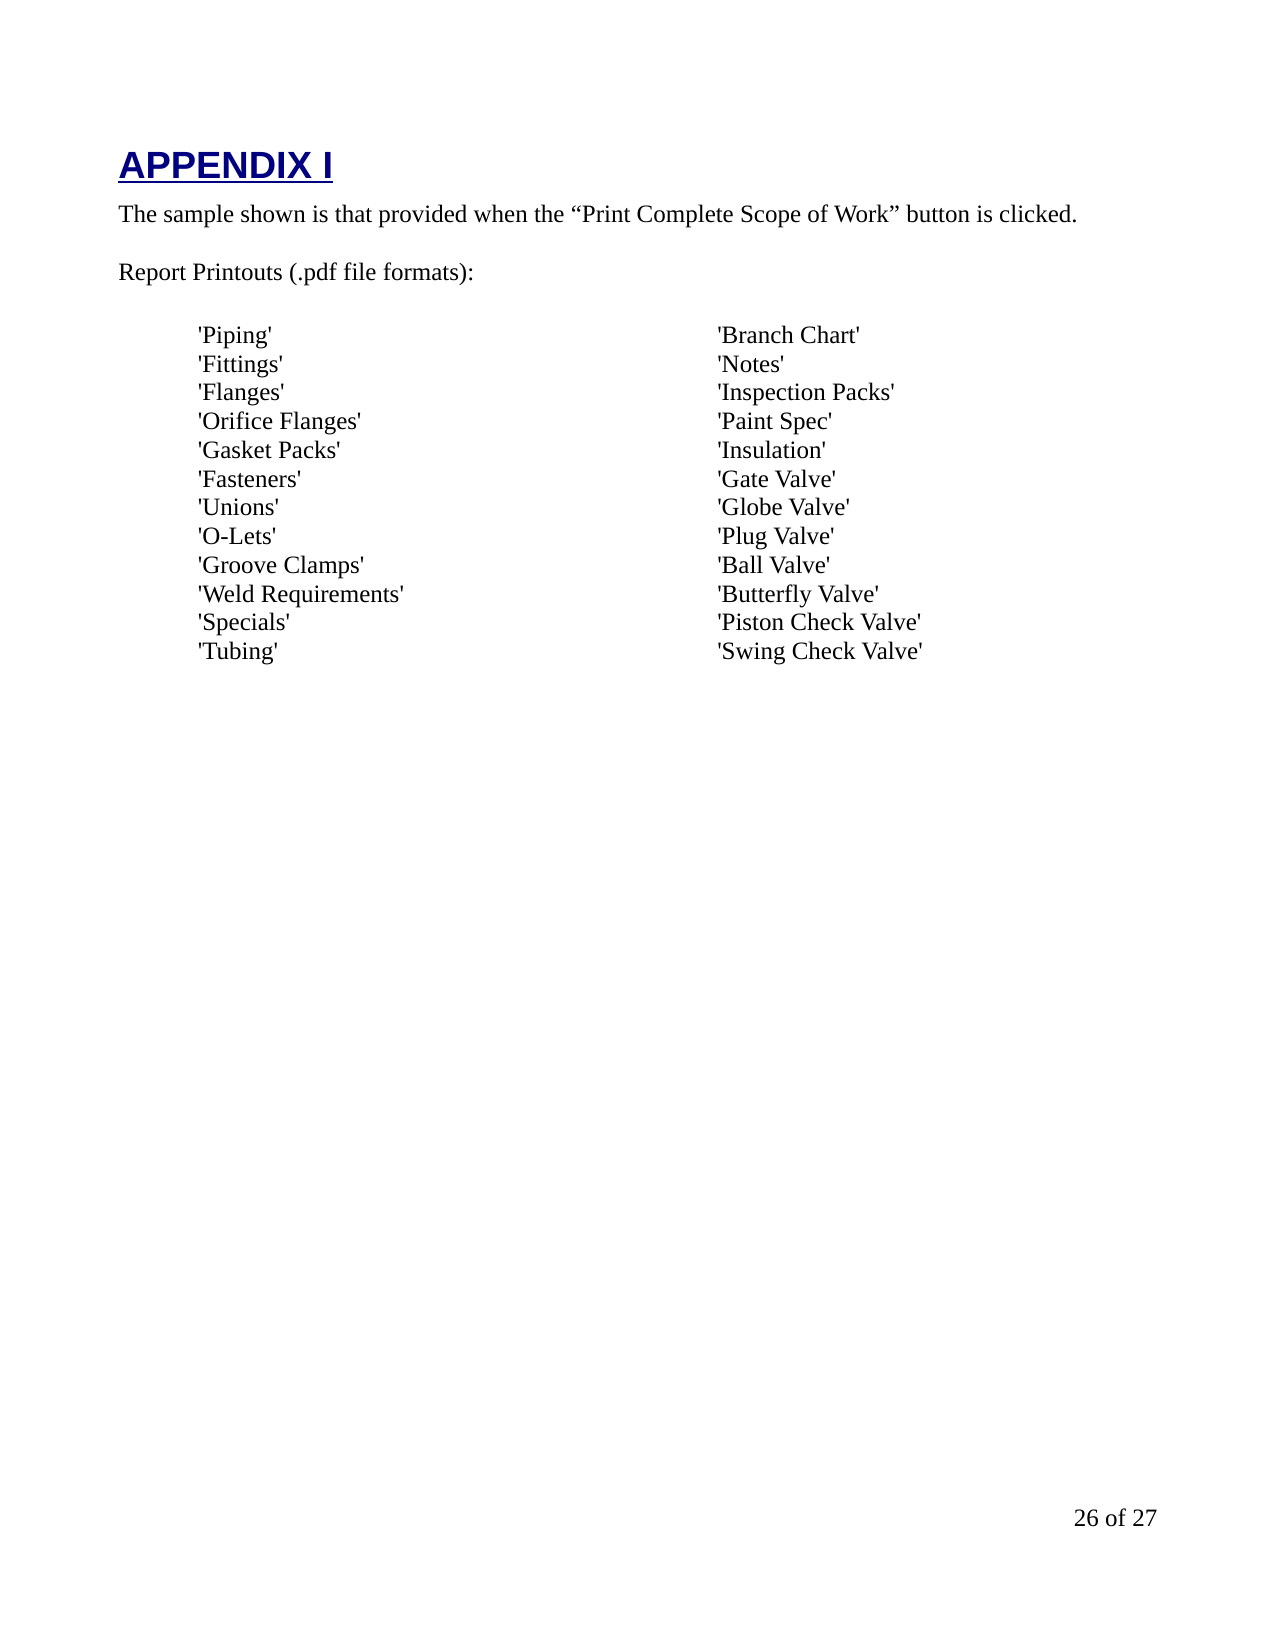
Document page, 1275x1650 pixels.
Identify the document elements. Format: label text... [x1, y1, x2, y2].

table_header 'Piping' 'Fittings' 'Flanges' 'Orifice Flanges' 'Gasket Packs' 'Fasteners' 'Unions' 'O-Lets' 'Groove Clamps' 'Weld Requirements' 'Specials' 'Tubing' [118, 314, 637, 671]
text Report Printouts (.pdf file formats): [118, 257, 1157, 286]
table_header 'Branch Chart' 'Notes' 'Inspection Packs' 'Paint Spec' 'Insulation' 'Gate Valve' 'Globe Valve' 'Plug Valve' 'Ball Valve' 'Butterfly Valve' 'Piston Check Valve' 'Swing Check Valve' [638, 314, 1157, 671]
subtitle APPENDIX I [118, 143, 1157, 187]
text The sample shown is that provided when the “Print Complete Scope of Work” button is clicked. [118, 199, 1157, 228]
